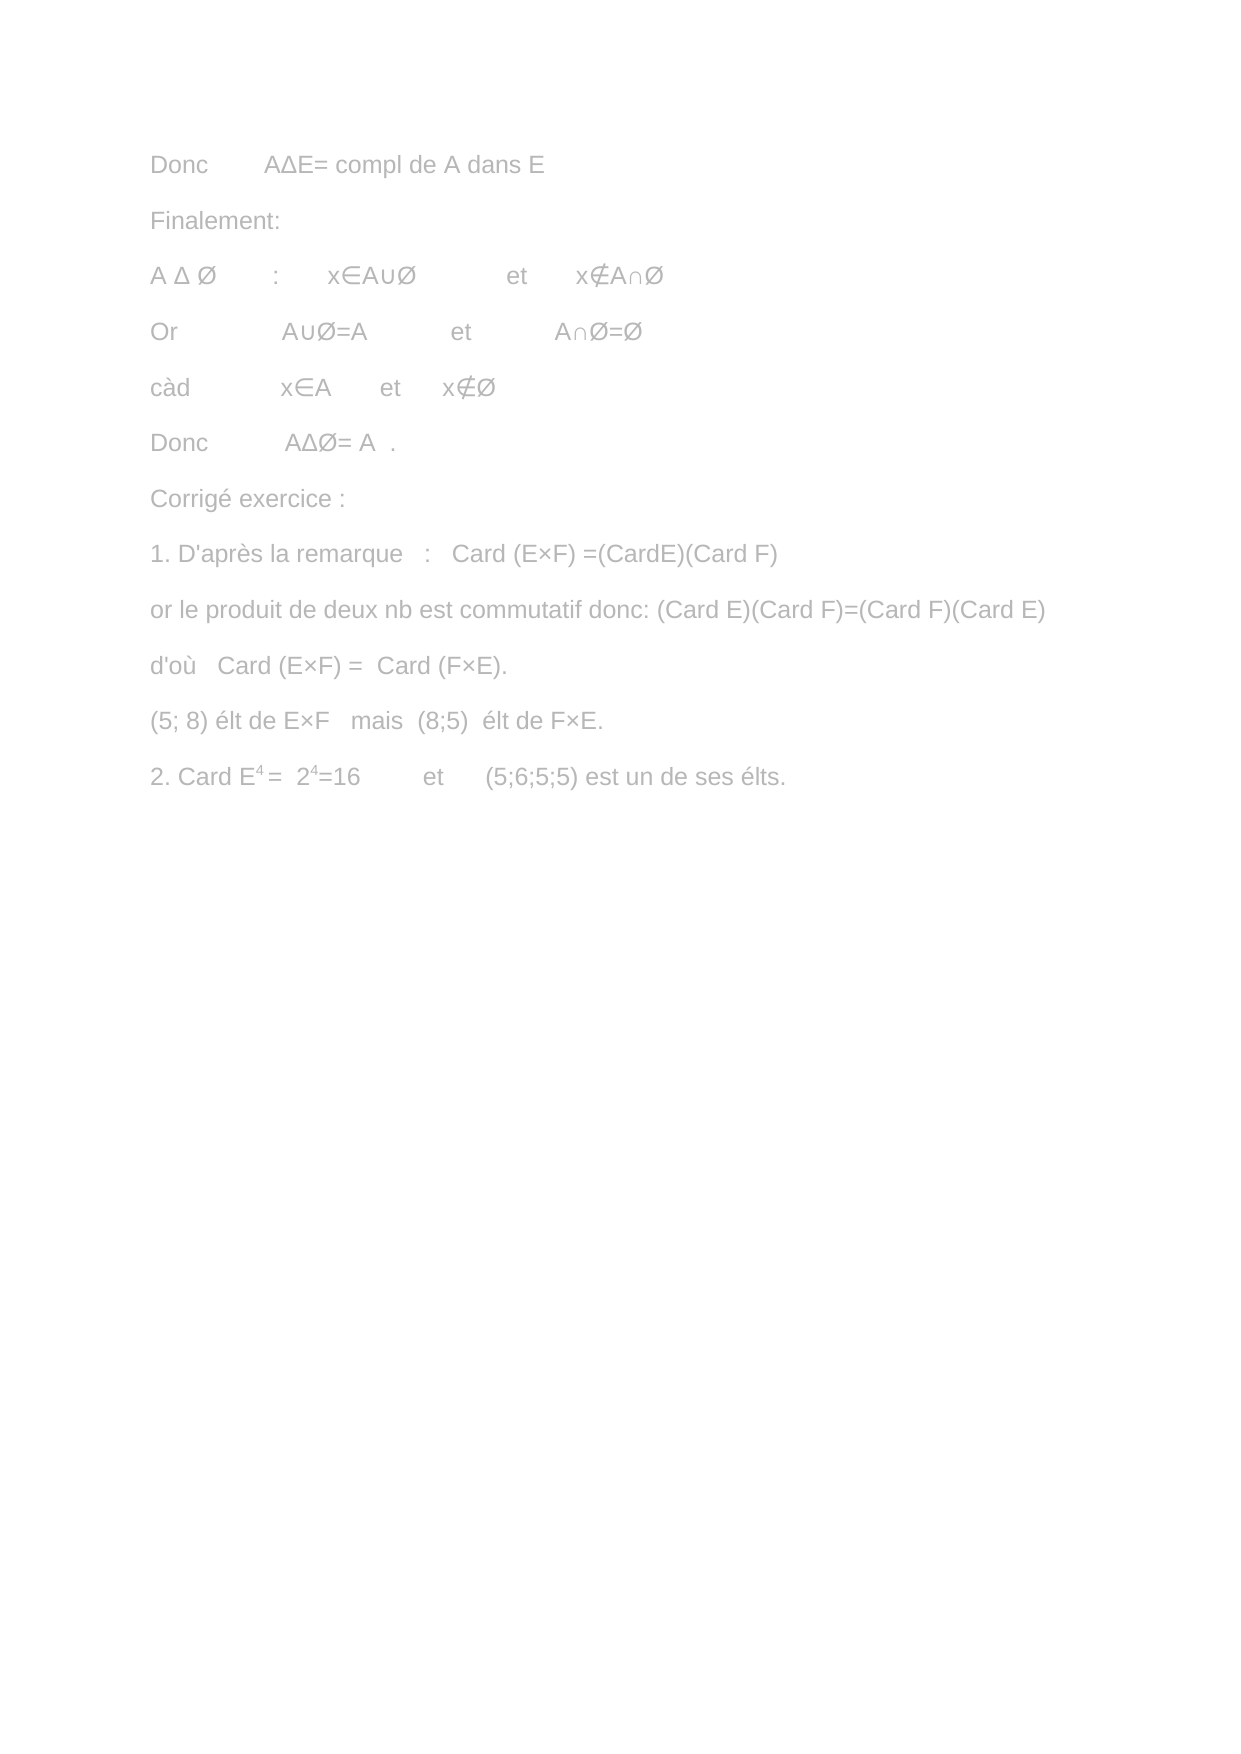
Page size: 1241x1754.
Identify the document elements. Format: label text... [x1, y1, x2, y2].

text d'où Card (E×F) = Card (F×E). [150, 651, 1090, 679]
text A Δ Ø : x∈A∪Ø et x∉A∩Ø [150, 261, 1090, 290]
text or le produit de deux nb est commutatif donc: (Card E)(Card F)=(Card F)(Card E) [150, 595, 1090, 624]
text Or A∪Ø=A et A∩Ø=Ø [150, 317, 1090, 346]
text càd x∈A et x∉Ø [150, 372, 1090, 401]
text 2. Card E4 = 24=16 et (5;6;5;5) est un de ses élts. [150, 762, 1090, 791]
text 1. D'après la remarque : Card (E×F) =(CardE)(Card F) [150, 539, 1090, 568]
text Finalement: [150, 206, 1090, 234]
text Donc AΔE= compl de A dans E [150, 150, 1090, 179]
text Donc AΔØ= A . [150, 428, 1090, 457]
text Corrigé exercice : [150, 484, 1090, 512]
text (5; 8) élt de E×F mais (8;5) élt de F×E. [150, 706, 1090, 735]
